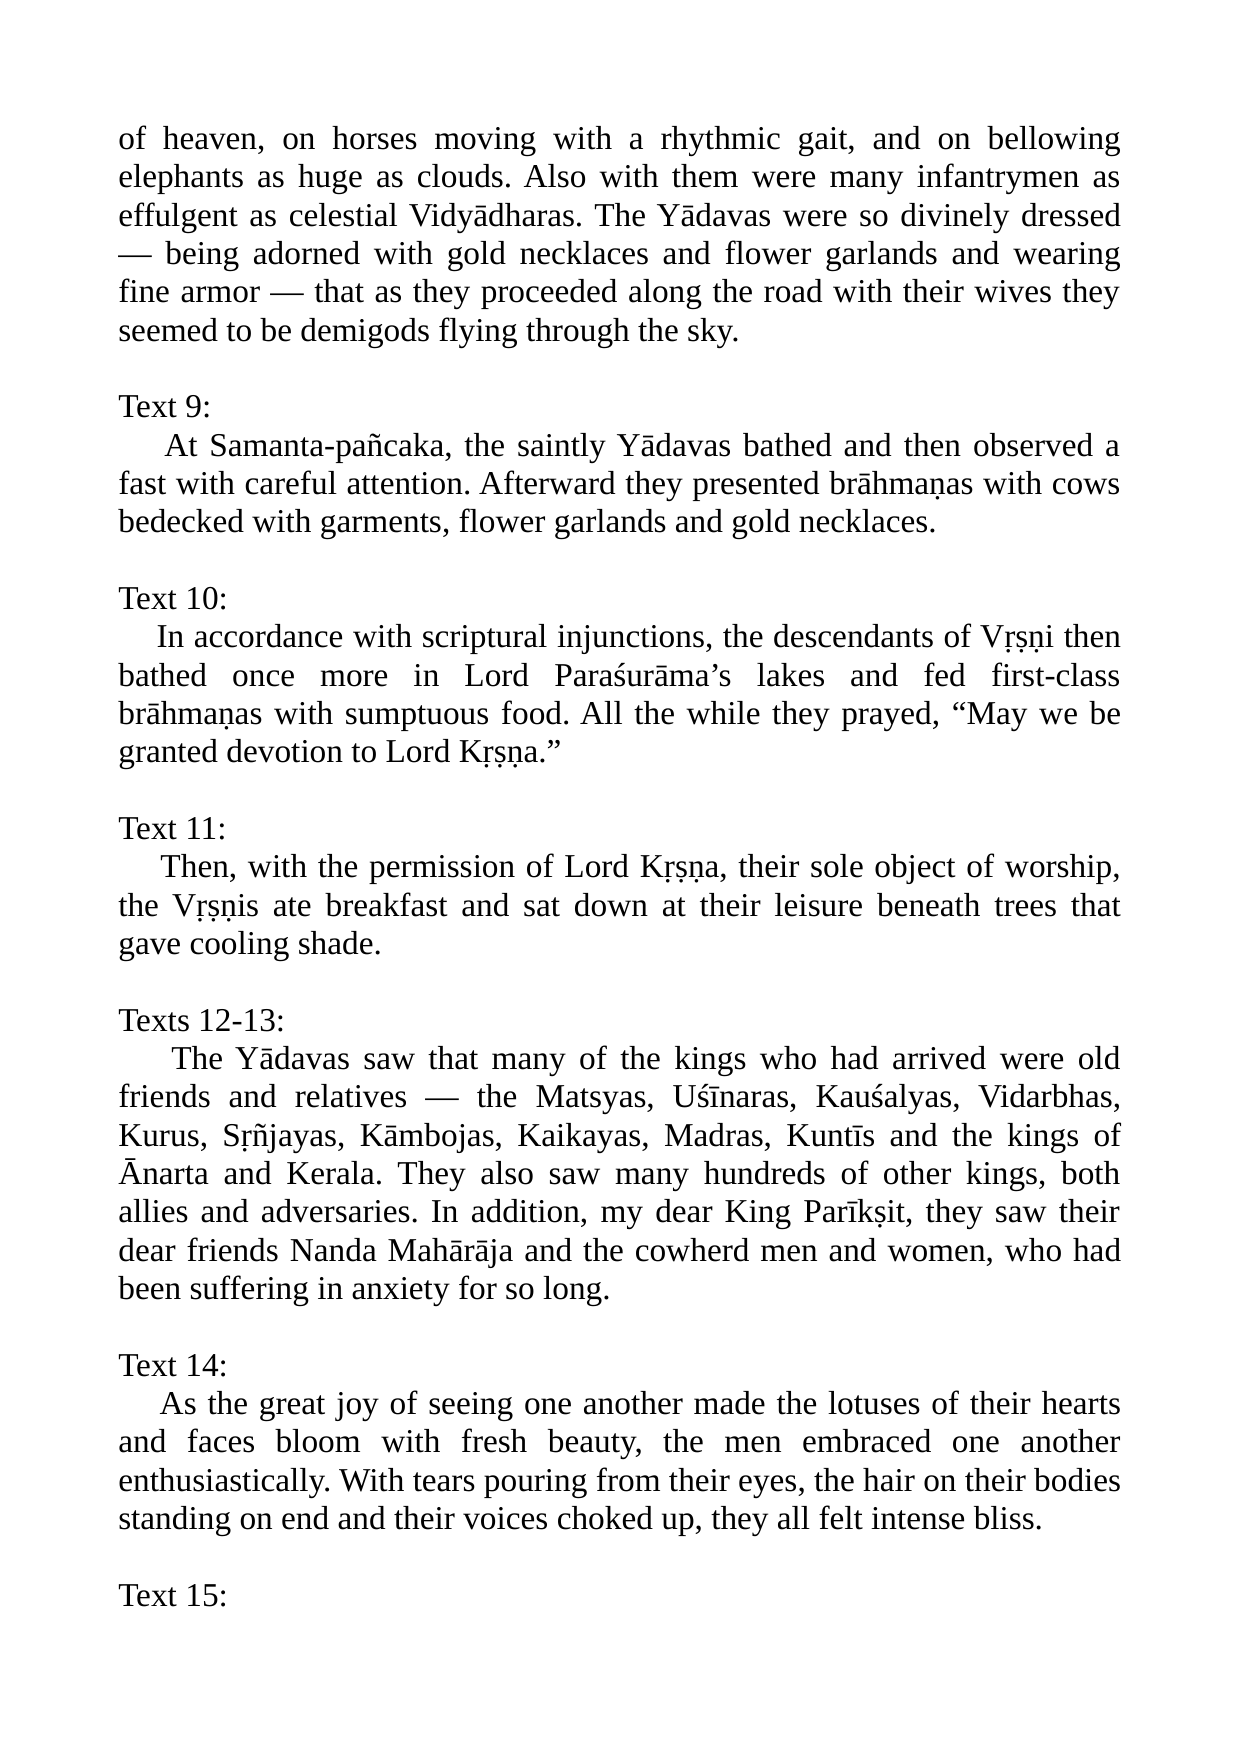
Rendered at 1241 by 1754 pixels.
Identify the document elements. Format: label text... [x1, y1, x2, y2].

text Text 14: [118, 1345, 1122, 1383]
text In accordance with scriptural injunctions, the descendants of Vṛṣṇi then bathed once more in Lord Paraśurāma’s lakes and fed first-class brāhmaṇas with sumptuous food. All the while they prayed, “May we be granted devotion to Lord Kṛṣṇa.” [118, 616, 1122, 770]
text The Yādavas saw that many of the kings who had arrived were old friends and relatives — the Matsyas, Uśīnaras, Kauśalyas, Vidarbhas, Kurus, Sṛñjayas, Kāmbojas, Kaikayas, Madras, Kuntīs and the kings of Ānarta and Kerala. They also saw many hundreds of other kings, both allies and adversaries. In addition, my dear King Parīkṣit, they saw their dear friends Nanda Mahārāja and the cowherd men and women, who had been suffering in anxiety for so long. [118, 1038, 1122, 1306]
text Texts 12-13: [118, 1000, 1122, 1038]
text Then, with the permission of Lord Kṛṣṇa, their sole object of worship, the Vṛṣṇis ate breakfast and sat down at their leisure beneath trees that gave cooling shade. [118, 846, 1122, 961]
text Text 11: [118, 808, 1122, 846]
text At Samanta-pañcaka, the saintly Yādavas bathed and then observed a fast with careful attention. Afterward they presented brāhmaṇas with cows bedecked with garments, flower garlands and gold necklaces. [118, 425, 1122, 540]
text As the great joy of seeing one another made the lotuses of their hearts and faces bloom with fresh beauty, the men embraced one another enthusiastically. With tears pouring from their eyes, the hair on their bodies standing on end and their voices choked up, they all felt intense bliss. [118, 1383, 1122, 1536]
text Text 15: [118, 1575, 1122, 1613]
text of heaven, on horses moving with a rhythmic gait, and on bellowing elephants as huge as clouds. Also with them were many infantrymen as effulgent as celestial Vidyādharas. The Yādavas were so divinely dressed — being adorned with gold necklaces and flower garlands and wearing fine armor — that as they proceeded along the road with their wives they seemed to be demigods flying through the sky. [118, 118, 1122, 348]
text Text 9: [118, 386, 1122, 425]
text Text 10: [118, 578, 1122, 616]
